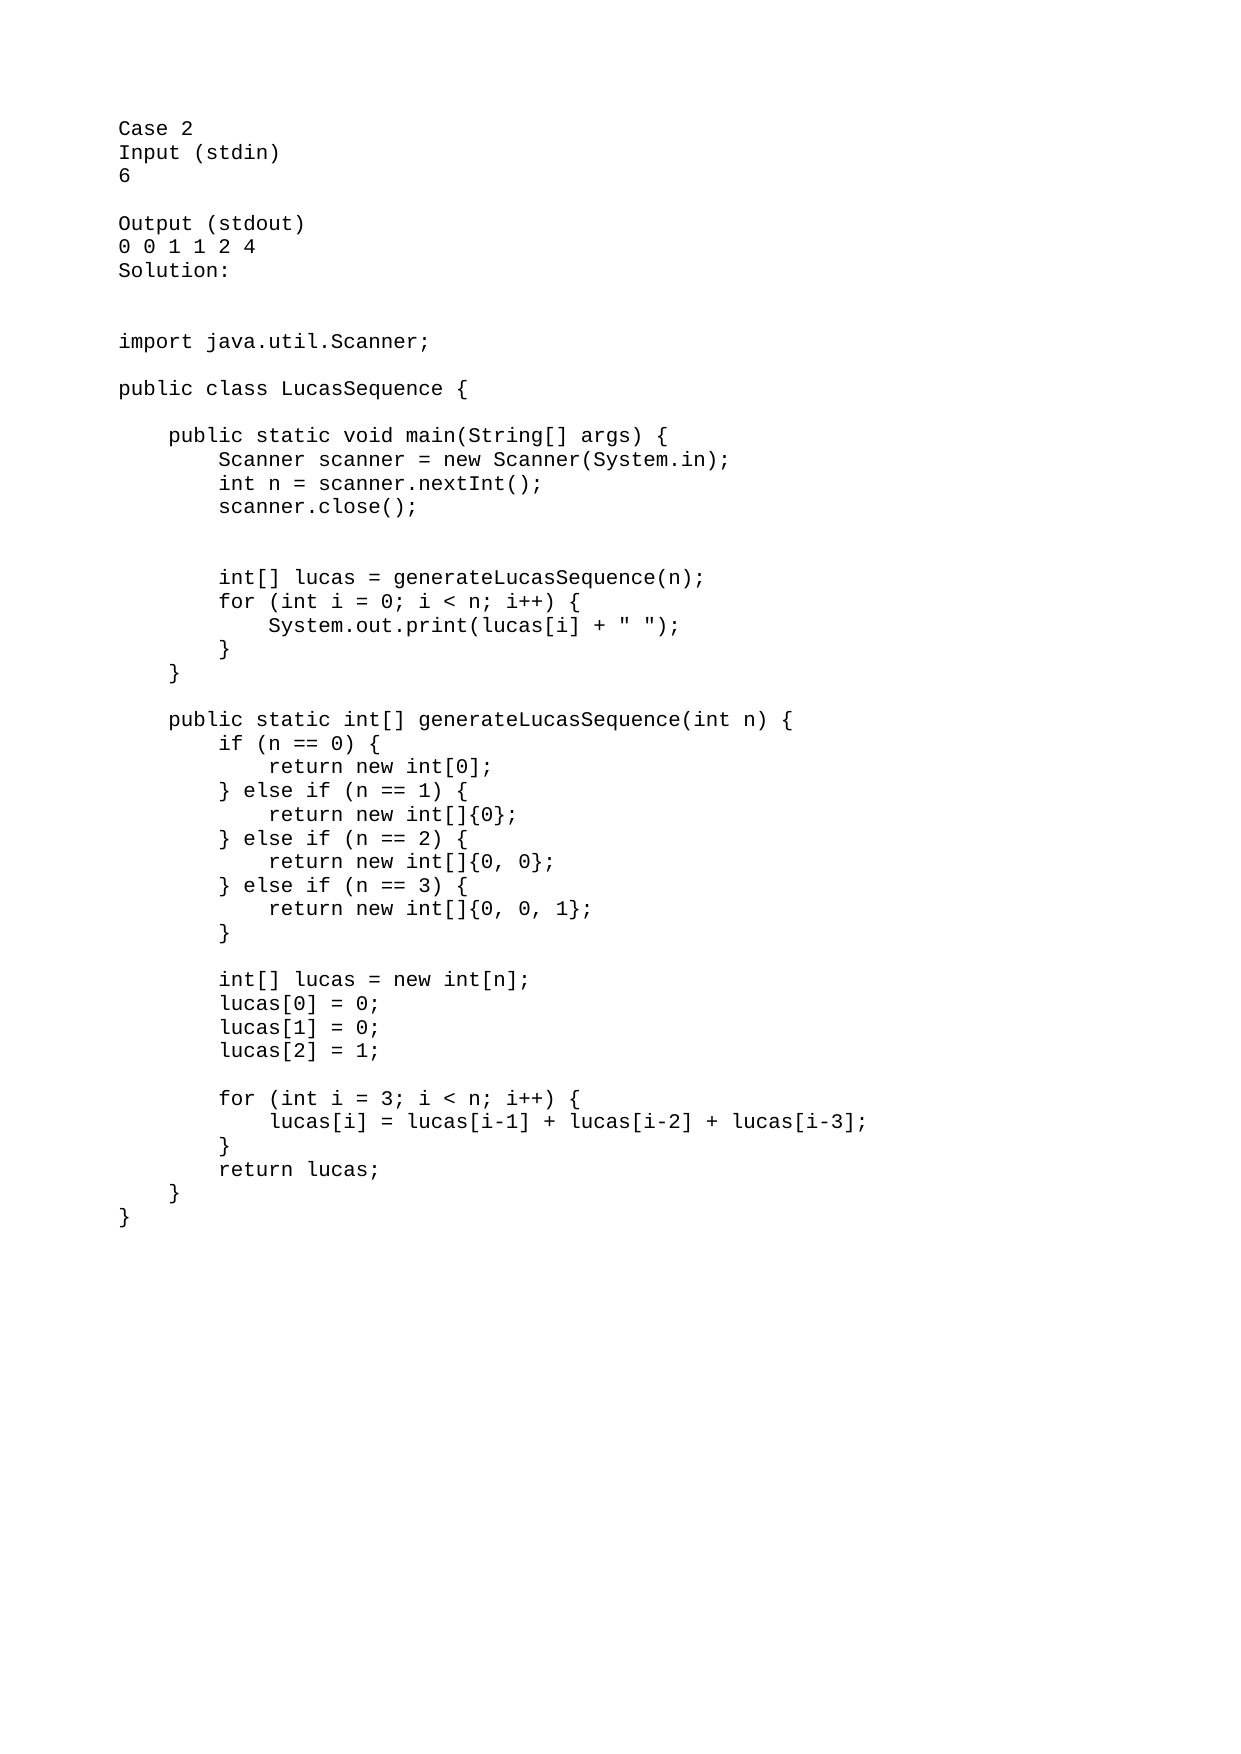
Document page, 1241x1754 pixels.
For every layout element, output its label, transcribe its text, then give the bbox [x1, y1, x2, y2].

text Case 2 [118, 118, 1122, 142]
text 6 [118, 165, 1122, 189]
text public class LucasSequence { [118, 378, 1122, 402]
text 0 0 1 1 2 4 [118, 236, 1122, 260]
text } [118, 662, 1122, 686]
text return new int[]{0, 0}; [118, 851, 1122, 875]
text } [118, 1182, 1122, 1206]
text return new int[]{0}; [118, 804, 1122, 827]
text lucas[2] = 1; [118, 1040, 1122, 1064]
text int[] lucas = new int[n]; [118, 969, 1122, 993]
text System.out.print(lucas[i] + " "); [118, 615, 1122, 638]
text if (n == 0) { [118, 733, 1122, 757]
text for (int i = 0; i < n; i++) { [118, 591, 1122, 615]
text } else if (n == 1) { [118, 780, 1122, 804]
text int n = scanner.nextInt(); [118, 473, 1122, 496]
text Output (stdout) [118, 213, 1122, 236]
text return new int[]{0, 0, 1}; [118, 898, 1122, 922]
text } [118, 922, 1122, 946]
text return lucas; [118, 1158, 1122, 1182]
text } [118, 638, 1122, 662]
text } else if (n == 3) { [118, 875, 1122, 898]
text return new int[0]; [118, 757, 1122, 780]
text import java.util.Scanner; [118, 331, 1122, 354]
text scanner.close(); [118, 496, 1122, 520]
text } [118, 1206, 1122, 1229]
text for (int i = 3; i < n; i++) { [118, 1088, 1122, 1111]
text lucas[1] = 0; [118, 1017, 1122, 1040]
text Solution: [118, 260, 1122, 284]
text public static int[] generateLucasSequence(int n) { [118, 709, 1122, 733]
text Input (stdin) [118, 142, 1122, 165]
text } else if (n == 2) { [118, 827, 1122, 851]
text public static void main(String[] args) { [118, 426, 1122, 449]
text } [118, 1135, 1122, 1158]
text int[] lucas = generateLucasSequence(n); [118, 567, 1122, 591]
text lucas[i] = lucas[i-1] + lucas[i-2] + lucas[i-3]; [118, 1111, 1122, 1135]
text Scanner scanner = new Scanner(System.in); [118, 449, 1122, 473]
text lucas[0] = 0; [118, 993, 1122, 1017]
